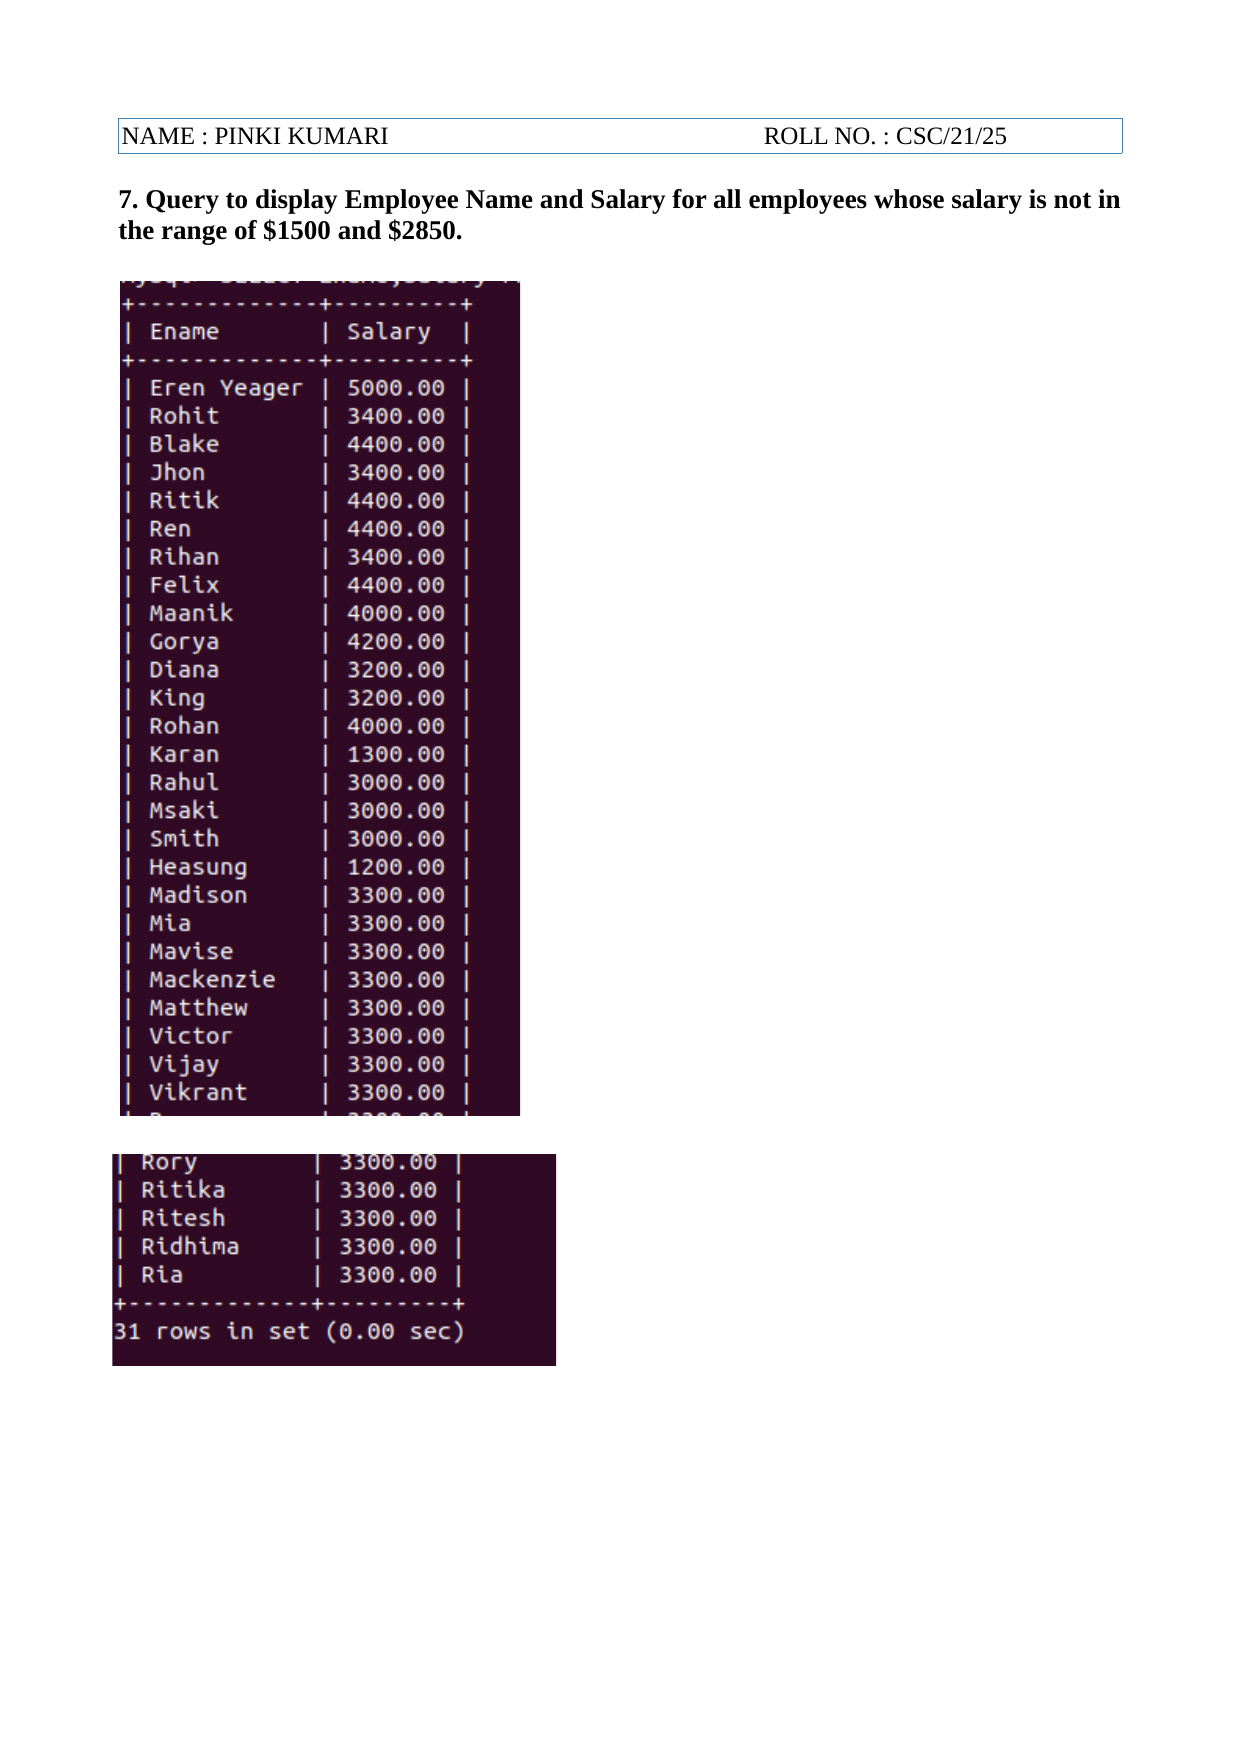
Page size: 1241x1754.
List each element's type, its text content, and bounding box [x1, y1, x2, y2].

picture [112, 1154, 557, 1366]
picture [120, 281, 521, 1116]
text 7. Query to display Employee Name and Salary for all employees whose salary is not in the range of $1500 and $2850. [118, 183, 1122, 245]
